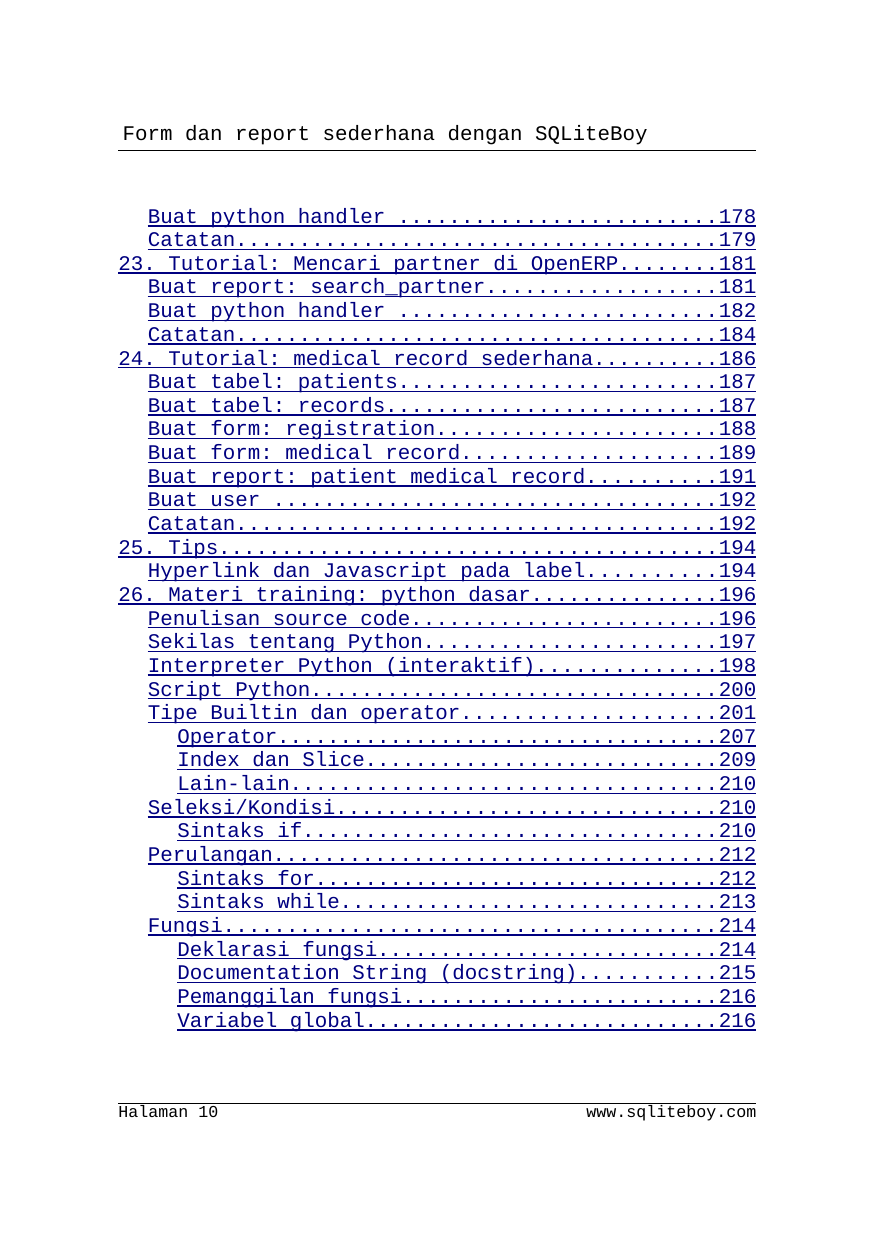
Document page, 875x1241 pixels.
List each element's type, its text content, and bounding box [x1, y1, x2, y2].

text Variabel global 216 [177, 1009, 756, 1029]
text Buat form: medical record 189 [148, 442, 756, 462]
text Index dan Slice 209 [177, 749, 756, 769]
text Tipe Builtin dan operator 201 [148, 702, 756, 722]
text Interpreter Python (interaktif) 198 [148, 655, 756, 674]
text Operator 207 [177, 726, 756, 745]
text Fungsi 214 [148, 915, 756, 934]
text Sintaks for 212 [177, 868, 756, 887]
text Perulangan 212 [148, 844, 756, 863]
text Deklarasi fungsi 214 [177, 939, 756, 958]
text 24. Tutorial: medical record sederhana 186 [118, 347, 756, 367]
text Catatan 179 [148, 229, 756, 249]
text Catatan 184 [148, 324, 756, 343]
text Catatan 192 [148, 513, 756, 532]
text Sintaks if 210 [177, 820, 756, 840]
text Documentation String (docstring) 215 [177, 962, 756, 982]
text Buat report: search_partner 181 [148, 277, 756, 296]
text Buat form: registration 188 [148, 418, 756, 438]
text Buat tabel: patients 187 [148, 371, 756, 391]
text Lain-lain 210 [177, 773, 756, 793]
text Pemanggilan fungsi 216 [177, 986, 756, 1005]
text Sekilas tentang Python 197 [148, 631, 756, 651]
text Hyperlink dan Javascript pada label 194 [148, 560, 756, 580]
text Penulisan source code 196 [148, 608, 756, 627]
text Buat python handler 178 [148, 206, 756, 225]
text Buat python handler 182 [148, 300, 756, 320]
text Script Python 200 [148, 678, 756, 698]
text Seleksi/Kondisi 210 [148, 797, 756, 816]
text 26. Materi training: python dasar 196 [118, 584, 756, 603]
text Buat user 192 [148, 489, 756, 509]
text 23. Tutorial: Mencari partner di OpenERP 181 [118, 253, 756, 272]
text Buat report: patient medical record 191 [148, 466, 756, 485]
text 25. Tips 194 [118, 537, 756, 556]
text Buat tabel: records 187 [148, 395, 756, 414]
text Sintaks while 213 [177, 891, 756, 911]
